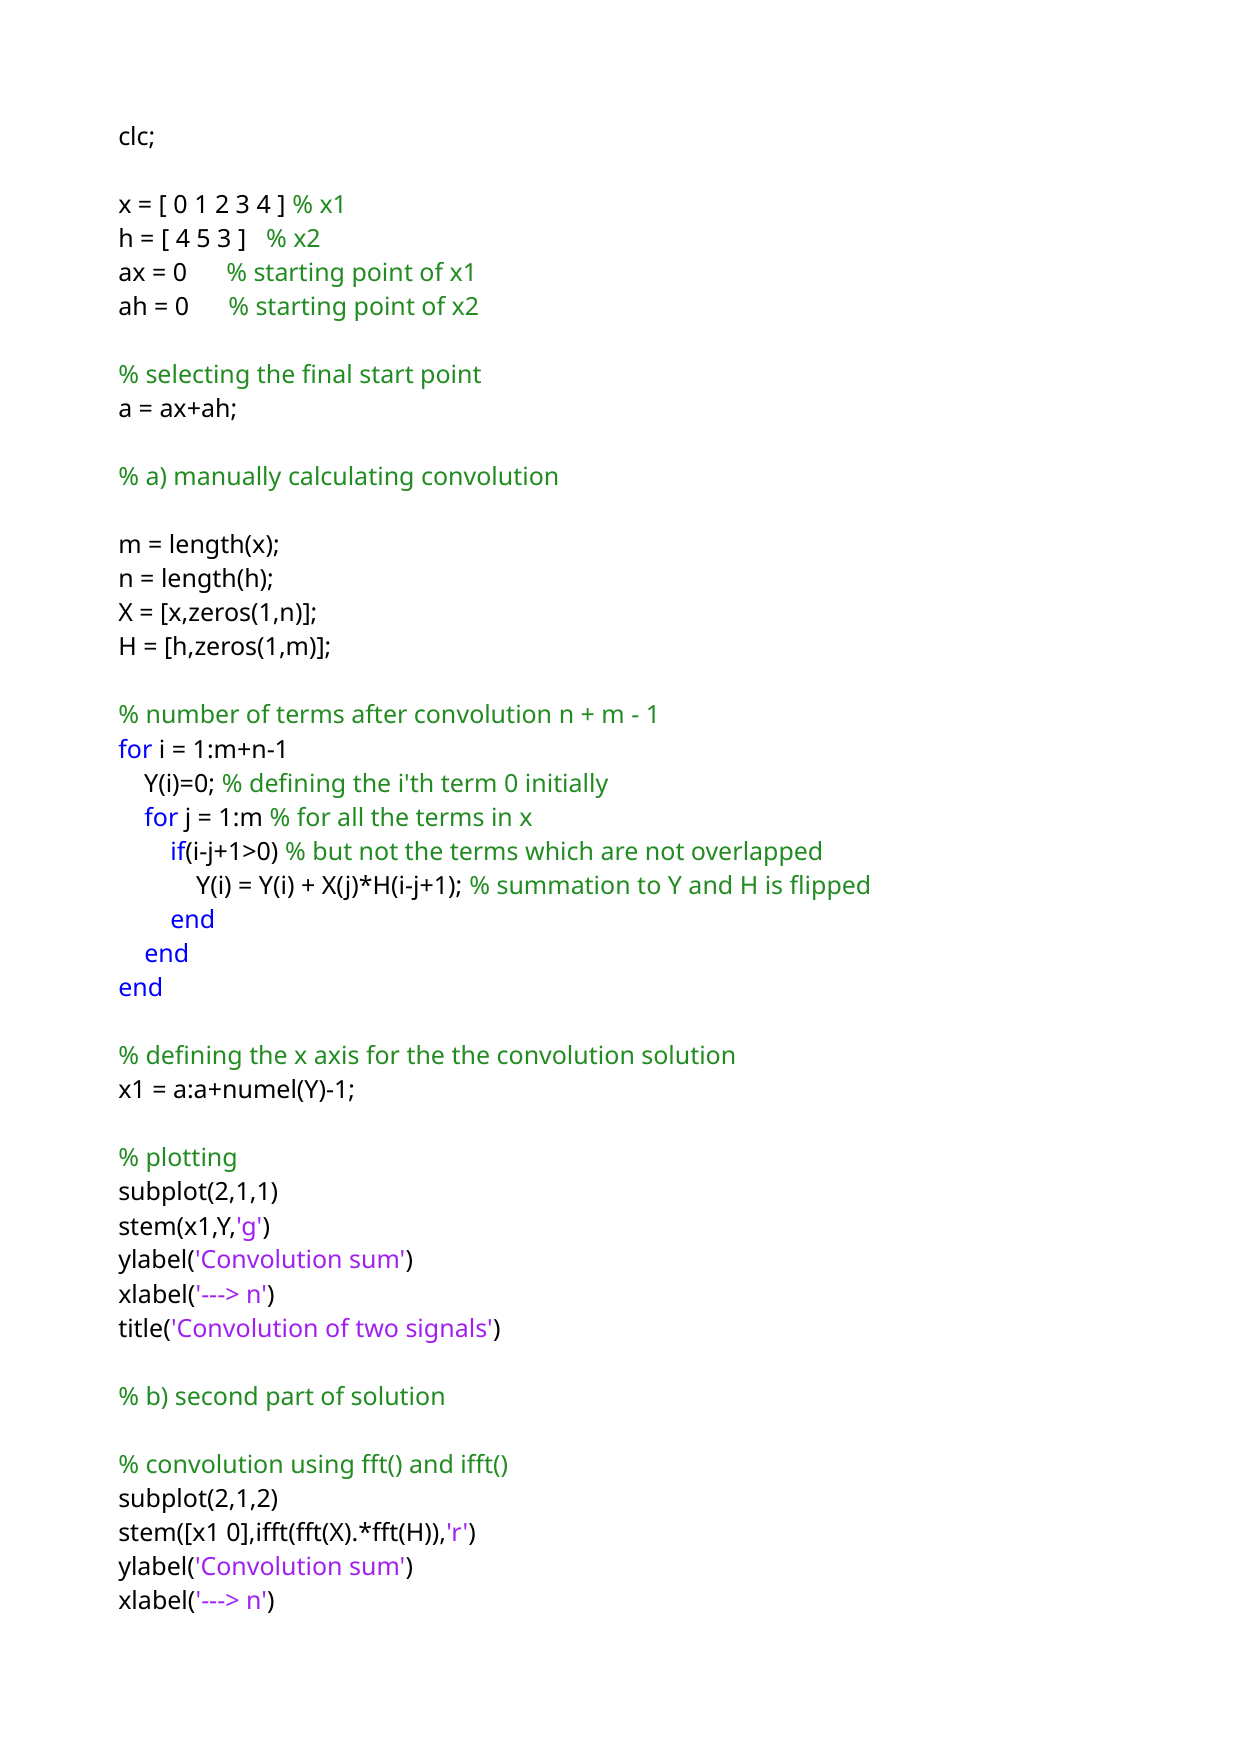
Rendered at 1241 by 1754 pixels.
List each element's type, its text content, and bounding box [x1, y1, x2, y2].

text Y(i) = Y(i) + X(j)*H(i-j+1); % summation to Y and H is flipped [118, 867, 1122, 902]
text end [118, 936, 1122, 970]
text xlabel('---> n') [118, 1583, 1122, 1617]
text % a) manually calculating convolution [118, 459, 1122, 493]
text x1 = a:a+numel(Y)-1; [118, 1072, 1122, 1106]
text % b) second part of solution [118, 1378, 1122, 1412]
text h = [ 4 5 3 ] % x2 [118, 220, 1122, 254]
text for i = 1:m+n-1 [118, 731, 1122, 765]
text title('Convolution of two signals') [118, 1310, 1122, 1344]
text subplot(2,1,1) [118, 1174, 1122, 1208]
text for j = 1:m % for all the terms in x [118, 799, 1122, 833]
text H = [h,zeros(1,m)]; [118, 629, 1122, 663]
text end [118, 970, 1122, 1004]
text X = [x,zeros(1,n)]; [118, 595, 1122, 629]
text ylabel('Convolution sum') [118, 1242, 1122, 1276]
text % number of terms after convolution n + m - 1 [118, 697, 1122, 731]
text xlabel('---> n') [118, 1276, 1122, 1310]
text % plotting [118, 1140, 1122, 1174]
text if(i-j+1>0) % but not the terms which are not overlapped [118, 833, 1122, 867]
text clc; [118, 118, 1122, 152]
text % convolution using fft() and ifft() [118, 1447, 1122, 1481]
text % defining the x axis for the the convolution solution [118, 1038, 1122, 1072]
text stem([x1 0],ifft(fft(X).*fft(H)),'r') [118, 1515, 1122, 1549]
text ah = 0 % starting point of x2 [118, 288, 1122, 322]
text stem(x1,Y,'g') [118, 1208, 1122, 1242]
text Y(i)=0; % defining the i'th term 0 initially [118, 765, 1122, 799]
text subplot(2,1,2) [118, 1481, 1122, 1515]
text end [118, 902, 1122, 936]
text ylabel('Convolution sum') [118, 1549, 1122, 1583]
text n = length(h); [118, 561, 1122, 595]
text % selecting the final start point [118, 357, 1122, 391]
text ax = 0 % starting point of x1 [118, 254, 1122, 288]
text x = [ 0 1 2 3 4 ] % x1 [118, 186, 1122, 220]
text a = ax+ah; [118, 391, 1122, 425]
text m = length(x); [118, 527, 1122, 561]
